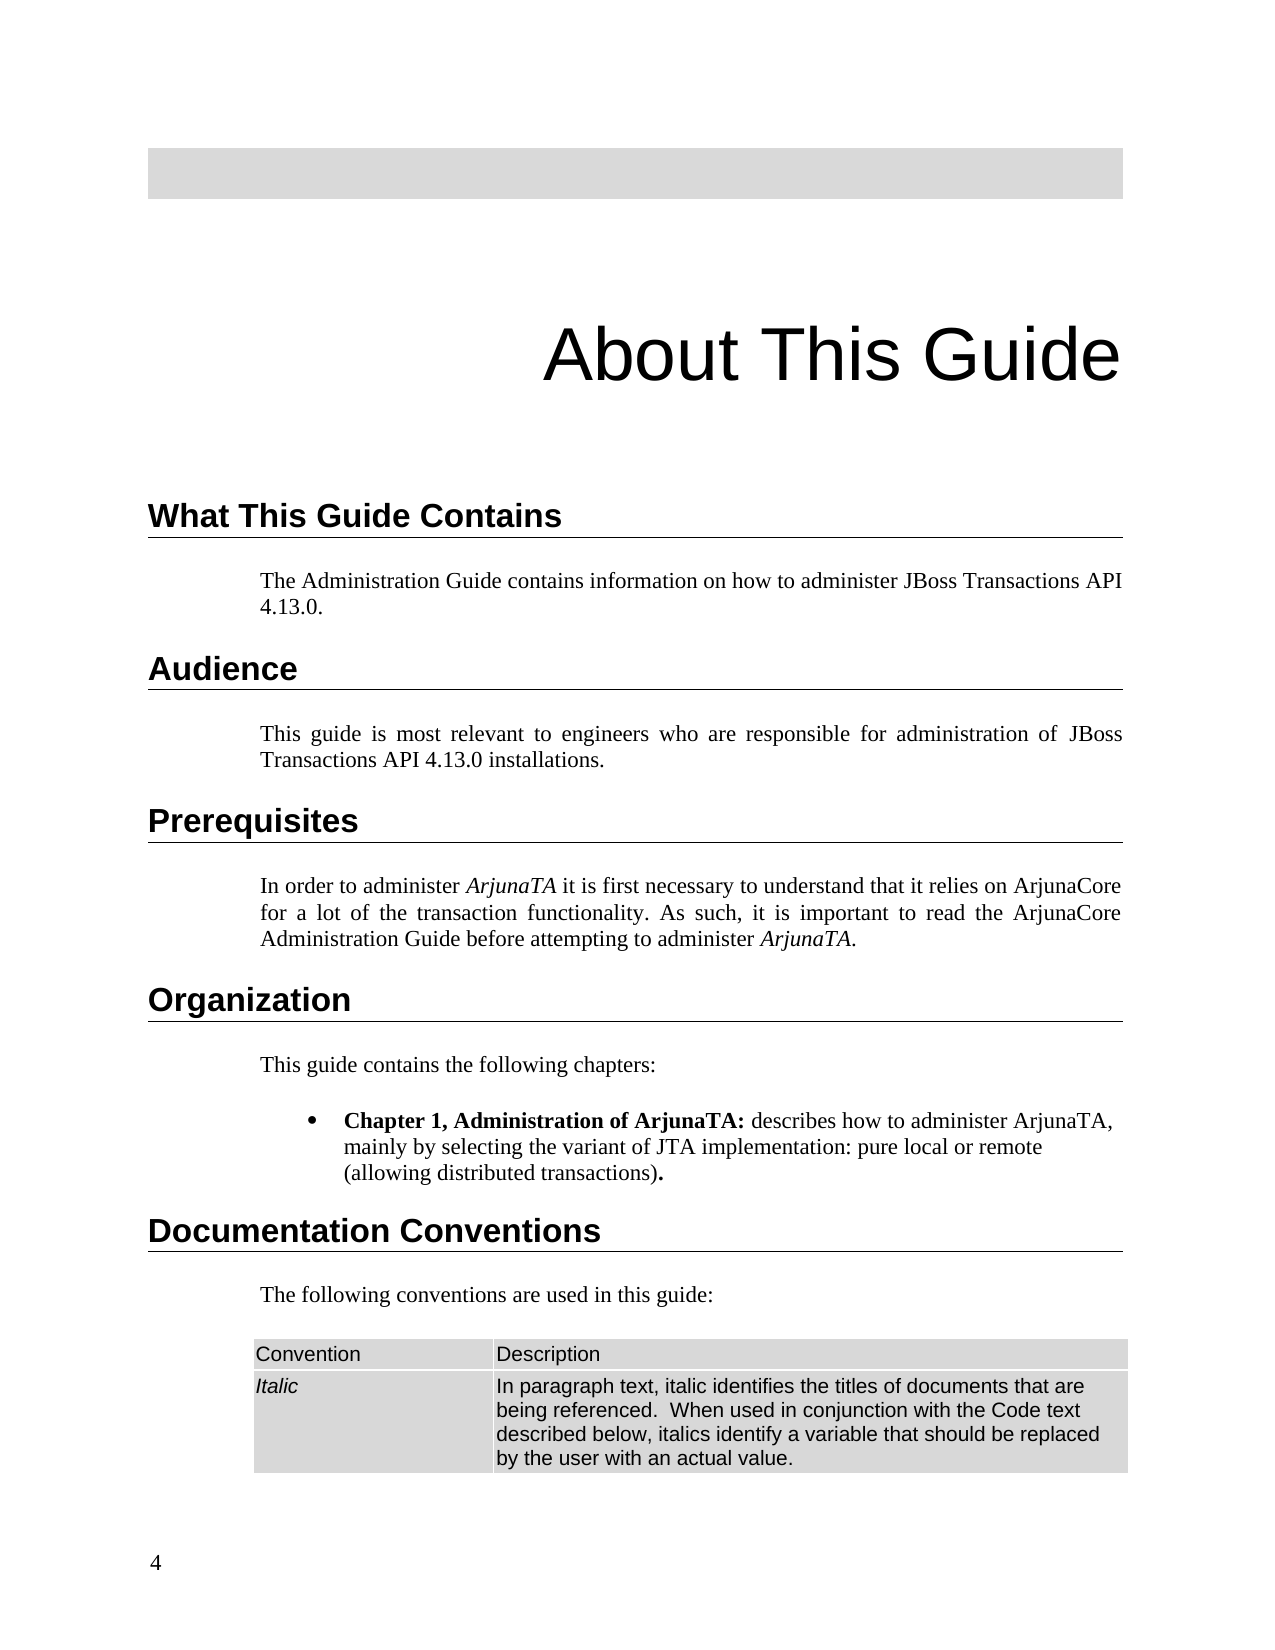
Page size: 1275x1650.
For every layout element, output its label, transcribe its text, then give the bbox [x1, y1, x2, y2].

table_cell In paragraph text, italic identifies the titles of documents that are being referenced. When used in conjunction with the Code text described below, italics identify a variable that should be replaced by the user with an actual value. [494, 1371, 1128, 1473]
table_cell Italic [254, 1371, 493, 1473]
text In order to administer ArjunaTA it is first necessary to understand that it relies on ArjunaCore for a lot of the transaction functionality. As such, it is important to read the ArjunaCore Administration Guide before attempting to administer ArjunaTA. [260, 872, 1123, 951]
subtitle Audience [148, 649, 1123, 689]
text The Administration Guide contains information on how to administer JBoss Transactions API 4.10.0. [260, 567, 1123, 620]
subtitle What This Guide Contains [148, 496, 1123, 537]
text The following conventions are used in this guide: [260, 1281, 1123, 1308]
subtitle Documentation Conventions [148, 1211, 1123, 1251]
text This guide is most relevant to engineers who are responsible for administration of JBoss Transactions API 4.10.0 installations. [260, 719, 1123, 772]
list Chapter 1, Administration of ArjunaTA: describes how to administer ArjunaTA, mainly by selecting the variant of JTA implementation: pure local or remote (allowing distributed transactions). [308, 1107, 1123, 1186]
subtitle Prerequisites [148, 801, 1123, 842]
table_header Description [494, 1339, 1128, 1369]
title About This Guide [263, 224, 1123, 396]
text This guide contains the following chapters: [260, 1051, 1123, 1077]
subtitle Organization [148, 980, 1123, 1021]
table_header Convention [254, 1339, 493, 1369]
